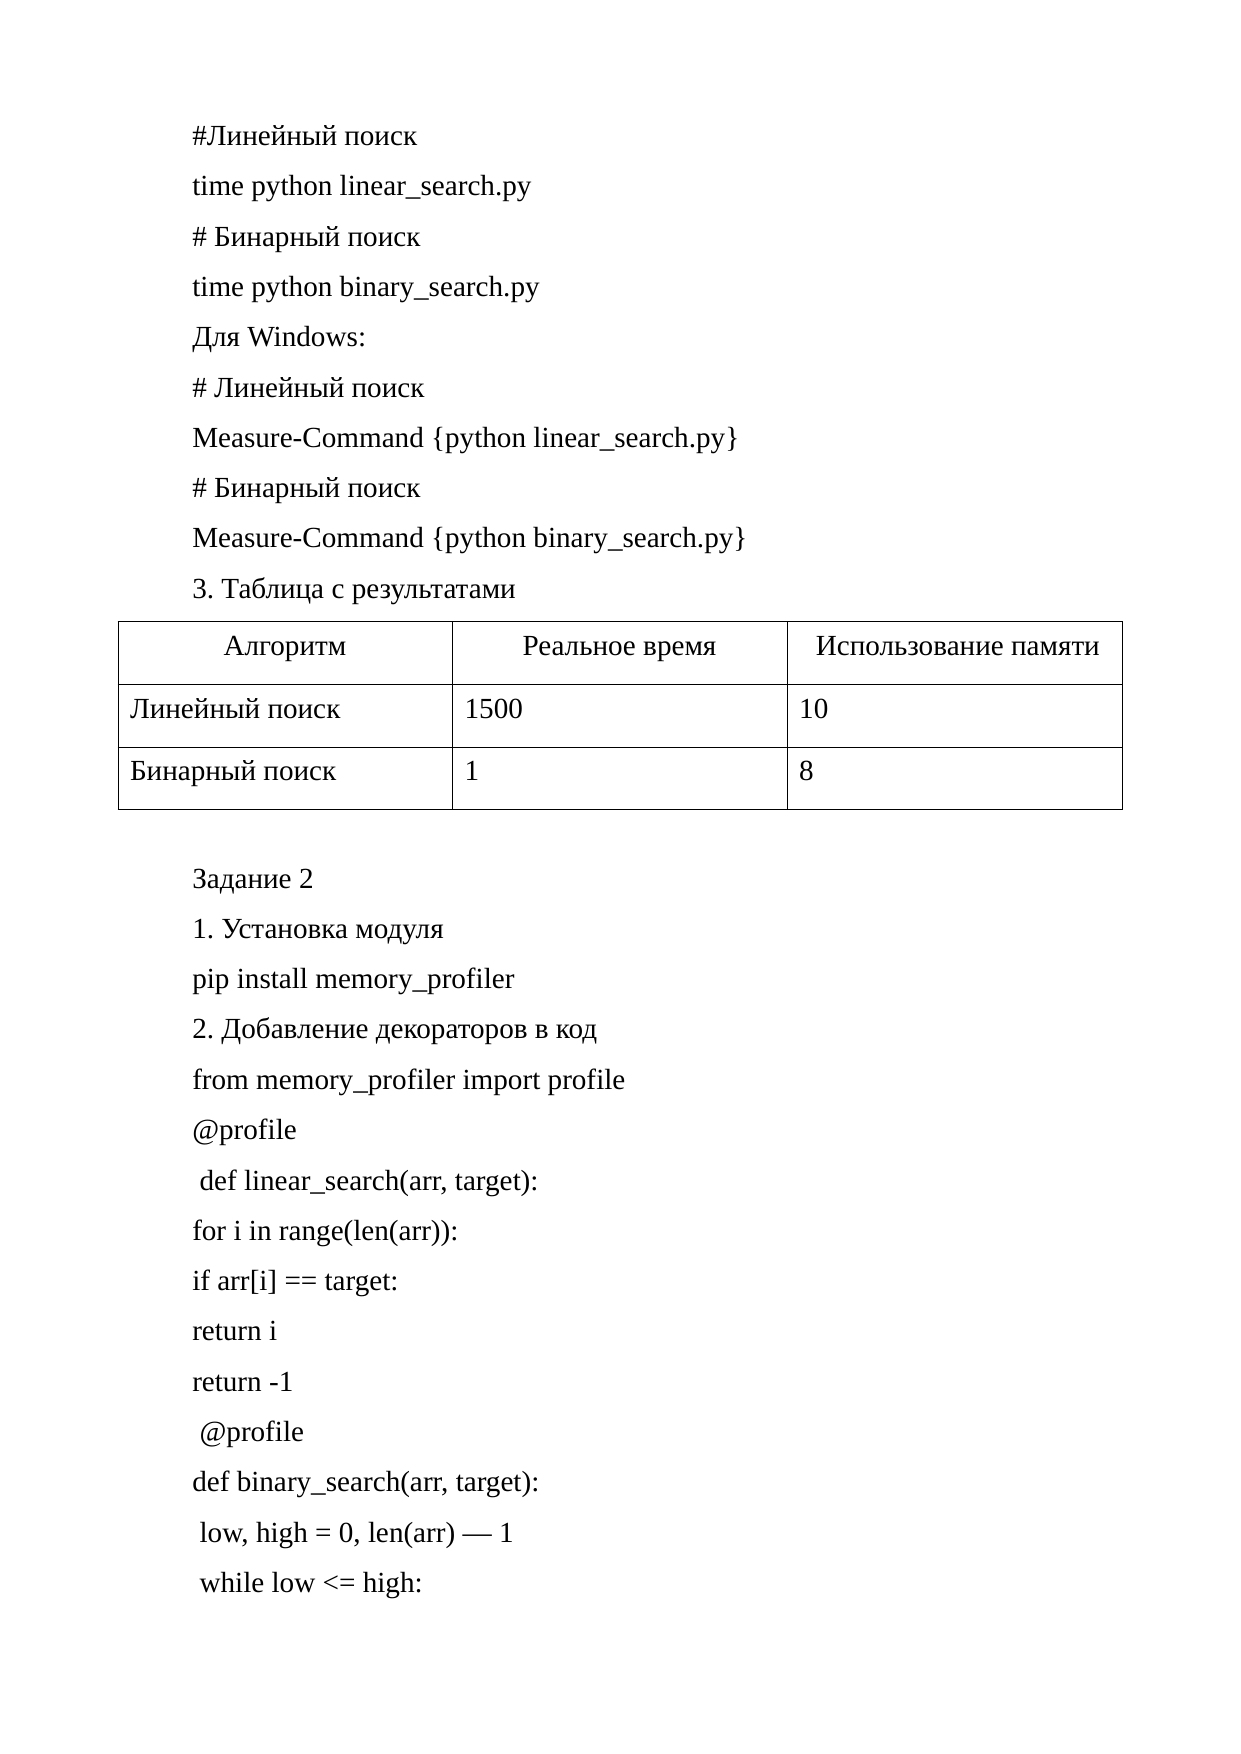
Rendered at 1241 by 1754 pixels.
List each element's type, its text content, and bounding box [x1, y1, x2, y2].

text @profile [118, 1112, 1122, 1146]
text Measure-Command {python binary_search.py} [118, 521, 1122, 554]
text Задание 2 [118, 861, 1122, 894]
table_header Реальное время [453, 622, 787, 684]
text # Линейный поиск [118, 370, 1122, 403]
text Measure-Command {python linear_search.py} [118, 420, 1122, 453]
table_cell 1 [453, 748, 787, 809]
text from memory_profiler import profile [118, 1062, 1122, 1096]
table_cell 10 [788, 685, 1122, 747]
table_cell 8 [788, 748, 1122, 809]
table_cell 1500 [453, 685, 787, 747]
text def linear_search(arr, target): [118, 1163, 1122, 1196]
text # Бинарный поиск [118, 219, 1122, 252]
text low, high = 0, len(arr) — 1 [118, 1515, 1122, 1548]
text return -1 [118, 1364, 1122, 1397]
text time python binary_search.py [118, 269, 1122, 303]
table_cell Линейный поиск [119, 685, 452, 747]
text for i in range(len(arr)): [118, 1213, 1122, 1246]
text 3. Таблица с результатами [118, 571, 1122, 604]
table_cell Бинарный поиск [119, 748, 452, 809]
text def binary_search(arr, target): [118, 1464, 1122, 1498]
text time python linear_search.py [118, 168, 1122, 202]
text return i [118, 1313, 1122, 1347]
text @profile [118, 1414, 1122, 1448]
text #Линейный поиск [118, 118, 1122, 152]
text if arr[i] == target: [118, 1263, 1122, 1297]
text # Бинарный поиск [118, 470, 1122, 504]
text Для Windows: [118, 319, 1122, 353]
text 2. Добавление декораторов в код [118, 1012, 1122, 1045]
text pip install memory_profiler [118, 961, 1122, 995]
text 1. Установка модуля [118, 911, 1122, 944]
table_header Использование памяти [788, 622, 1122, 684]
text while low <= high: [118, 1565, 1122, 1599]
table_header Алгоритм [119, 622, 452, 684]
